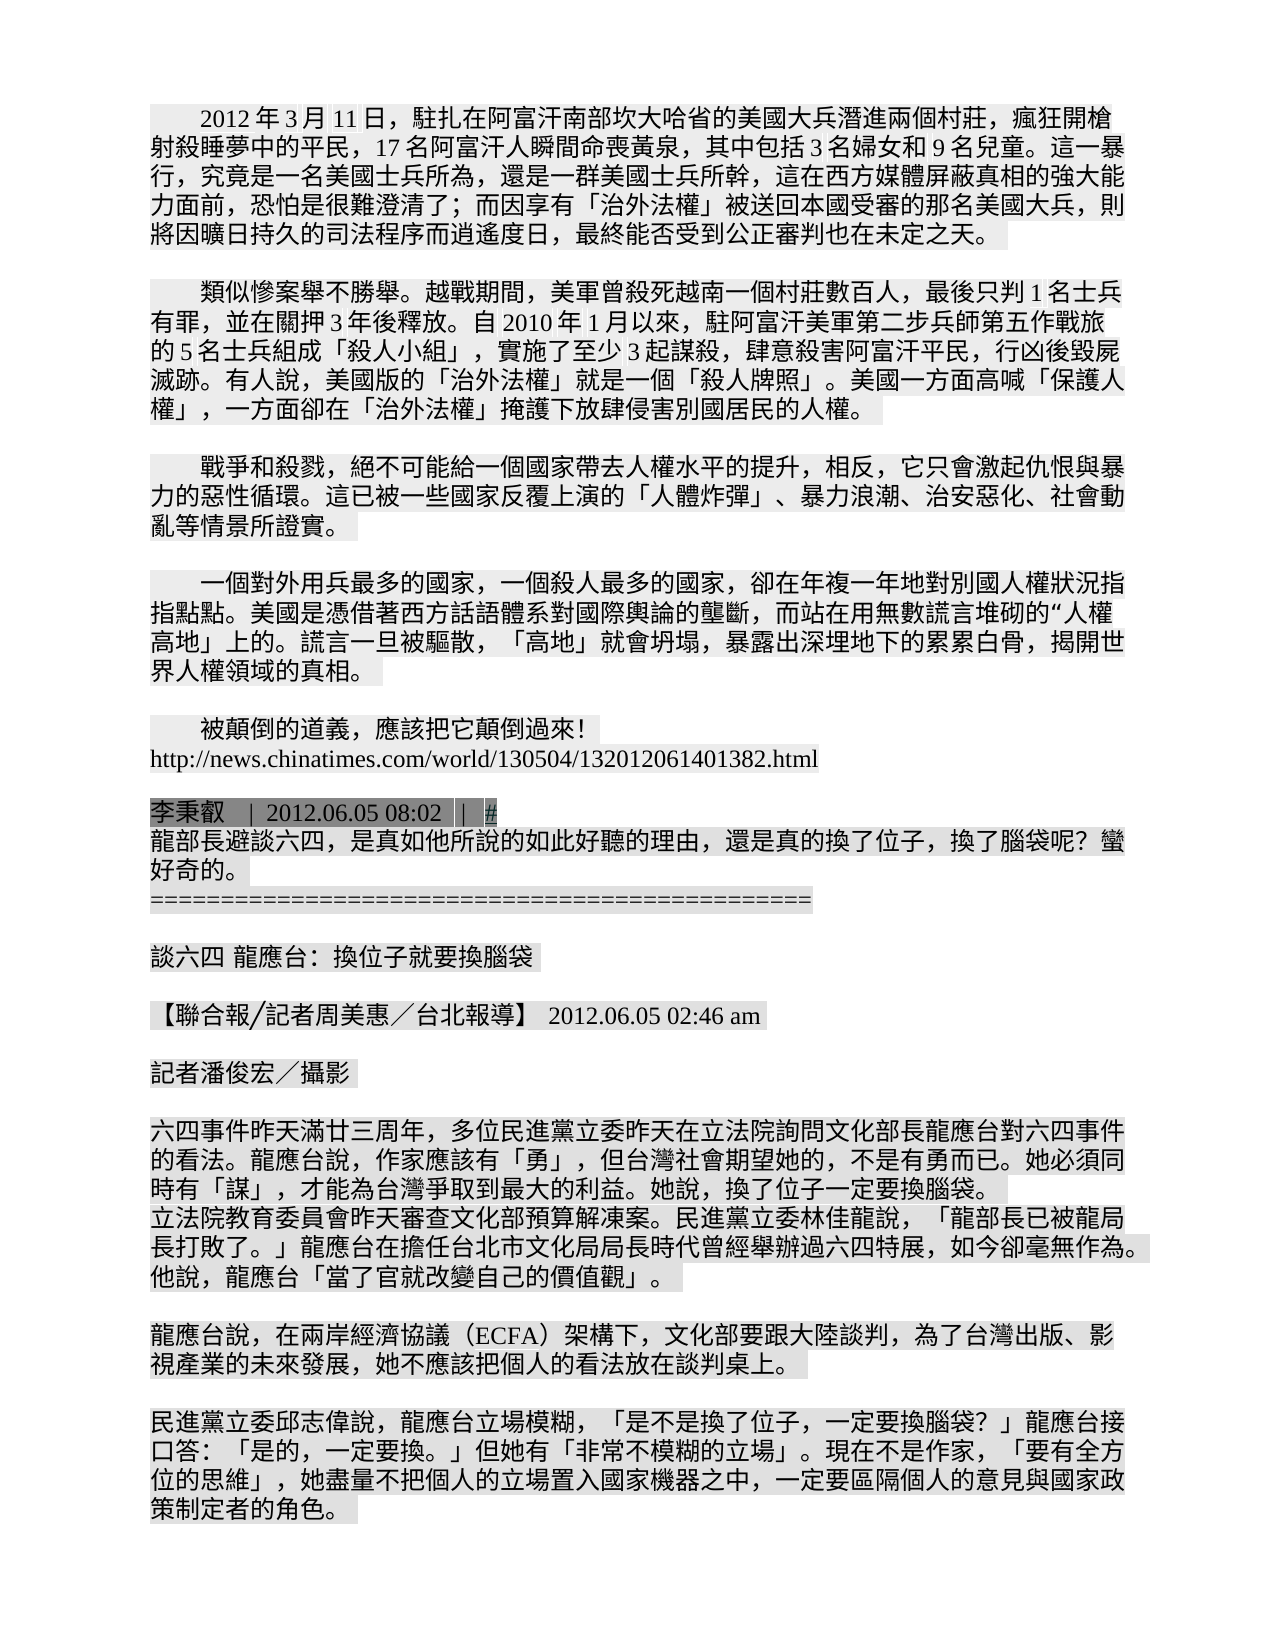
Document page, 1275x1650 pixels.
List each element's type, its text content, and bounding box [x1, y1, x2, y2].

text 龍部長避談六四，是真如他所說的如此好聽的理由，還是真的換了位子，換了腦袋呢？蠻好奇的。 =============================================== 談六四 龍應台：換位子就要換腦袋 【聯合報╱記者周美惠／台北報導】 2012.06.05 02:46 am 記者潘俊宏／攝影 六四事件昨天滿廿三周年，多位民進黨立委昨天在立法院詢問文化部長龍應台對六四事件的看法。龍應台說，作家應該有「勇」，但台灣社會期望她的，不是有勇而已。她必須同時有「謀」，才能為台灣爭取到最大的利益。她說，換了位子一定要換腦袋。 立法院教育委員會昨天審查文化部預算解凍案。民進黨立委林佳龍說，「龍部長已被龍局長打敗了。」龍應台在擔任台北市文化局局長時代曾經舉辦過六四特展，如今卻毫無作為。他說，龍應台「當了官就改變自己的價值觀」。 龍應台說，在兩岸經濟協議（ECFA）架構下，文化部要跟大陸談判，為了台灣出版、影視產業的未來發展，她不應該把個人的看法放在談判桌上。 民進黨立委邱志偉說，龍應台立場模糊，「是不是換了位子，一定要換腦袋？」龍應台接口答：「是的，一定要換。」但她有「非常不模糊的立場」。現在不是作家，「要有全方位的思維」，她盡量不把個人的立場置入國家機器之中，一定要區隔個人的意見與國家政策制定者的角色。 立委鄭麗君說，德國現任文化部長曾在德國柏林影展開幕時，公開聲援大陸異議人士艾未未、劉曉波；為何旅德歸來的龍應台未表態？ 龍應台在休息時對媒體說，她曾在六四事件屆滿五周年、十五周年時發表專文，想了解她對六四看法，可以在網路上、書裡找得到。但她現在不是作家，而是決策者。作家應該有「勇」，但台灣社會期望她的不是有勇而已。她必須同時有「謀」，為台灣爭取到最大利益。 林佳龍昨天當面遞交邀請函給龍應台，希望她參加昨晚在自由廣場舉辦的紀念六四音樂會。龍應台表示，她早已和影視、流行音樂界有約，不克出席。龍應台日前曾因穿球鞋，及在備詢時托腮受到批評，昨天她仍穿著白球鞋備詢，但不再托腮，兩手端正地放著。 【2012/06/05 聯合報】@ http://udn.com/ [150, 827, 1125, 1553]
text 李秉叡 | 2012.06.05 08:02 | # [150, 798, 1125, 827]
text 美60年來動武170次 天天都在別國打仗 2012-06-14 19:37 新聞速報 【中評社】 《環球時報》發表文章稱，一年一度，美國國務院發表國別人權報告，對除美國之外的幾乎所有國家和地區的人權狀況進行評判和責難，儼然站在世界人權領域的「道義高地」，充當世界「人權法官」。 當今世界，究竟誰在踐踏人權？圍繞這個問題，有太多被扭曲的事實、被屏蔽的真相、被顛倒的道義。用事實戳穿美國「人權衛道士」的虛偽性，從道義上摧毀美國用謊言構築的「人權制高點」，對於廓清迷霧，引導人們正確認識世界人權領域真相，自覺抵制西方意識形態影響，具有重要意義。 戰爭：大規模侵犯人權的行為 人類行為中沒有比戰爭對人權的侵害程度更烈、規模更大的了，戰端一開，兵連禍接，戰火所及，生靈塗炭。 在無法徹底根除戰爭的歷史條件下，人們對戰爭作出正義與非正義的區分。什麼是正義戰爭，什麼是非正義戰爭？國際社會迄今達成的最一致的觀點是：侵略戰爭是非正義的，而反抗外敵入侵的戰爭是正義的。 二戰後，特別是冷戰結束後，美國的海外用兵進行的大都是侵略戰爭。這些戰火不在美國本土燃燒，死傷的沒有一個美國平民，卻給別國民眾帶來深重的災難。從1945年到1990年，美國對外進行的較大規模戰爭和軍事干預有124次，年均2.8次；從1991年到2003年，美國進行了40多次海外戰爭或軍事干預，年均4次。 美國在朝鮮戰爭中，使用了除原子武器以外的所有新式武器，甚至進行了滅絕人性的細菌戰。從1961年到1973年，美國在越南進行了12年的戰爭，當時的法國總統戴高樂公開譴責這是「一場骯髒的戰爭」；美國著名民權活動家馬丁.路德.金也公開發表聲明說：「我國必須被判罪———違背了幾乎所有為戰時人類尊嚴標準而確立的國際協議之罪。」 2003年，美國以伊拉克藏有大規模殺傷性武器為借口，發動了「先發制人」的戰爭。不僅聯合國通不過，而且在戰爭爆發前，有10多個國家、400多個城市、近千萬人舉行了自越戰以來最大規模的反戰示威。但是，美國仍然一意孤行，悍然對一個主權國家發動了侵略戰爭。美軍占領伊拉克後掘地三尺，也沒有發現大規模殺傷性武器，而伊拉克卻在8年時間裡飽受戰爭蹂躪。 60多年來，美國是世界上對外用兵最多的國家，幾乎天天都在別國打仗。就是這樣一個迷信和濫用武力、熱衷於向外輸出戰爭的國家，卻在扮演世界「人權法官」的角色！ 戰爭「附帶損害」：對平民生命權的踐踏 美國對外用兵，經常打著「人權高於主權」、「人道主義干預」、「推翻暴政」、「推動民主」、「為自由而戰」等旗號，連軍事行動的代號也取得振振有詞，如「正義事業」、「支持民主」、「恢復希望」，等等。美軍把戰爭造成的平民傷亡，輕描淡寫地稱為軍事行動的「附帶損害」，最多也就表示一下「遺憾」。 人的生命權是最基本的人權，無情的戰爭機器踐踏的正是這種最基本的人權。 1999年，打著「避免人道主義災難」的幌子，以美國為首的北約對南聯盟進行了78天的狂轟濫炸，出動飛機3.2萬架次，投下2.1萬噸炸彈，其爆炸當量相當於美國在日本廣島所投原子彈的4倍，並且使用了集束炸彈、貧鈾炸彈等國際法禁止的武器和電磁脈衝炸彈、石墨炸彈等新式武器，導致南聯盟2000多無辜平民喪生，6000多人受傷，近100萬人流離失所，200多萬人失去生活來源，對南聯盟和相鄰地區的生態環境造成長期的災難性影響。這才是真正的人道主義災難！ 伊拉克戰爭、阿富汗戰爭中究竟有多少平民死亡？美國對此諱莫如深。伊拉克人權部2009年發布的報告說，2004年1月至2008年10月，共有85694名伊拉克人喪生。總部設在英國的「伊拉克屍體計數」組織稱，自美軍入侵伊拉克以來，共有12.2萬名平民喪生。世界著名的醫學雜誌《柳葉刀》在2006年公布的抽樣調查報告說，美國發動的伊拉克戰爭造成65.5萬伊拉克人死亡。 英國調查機構ORB在2007年公布的抽樣調查結果表明，伊拉克戰爭導致的死亡人數達到120萬之眾。美國布朗大學沃森國際問題研究所一項報告顯示，截至2011年年中，兩場戰爭中有12.5萬名伊拉克平民、1.17萬名阿富汗平民、3.56萬名巴基斯坦人因戰爭死亡，還有350萬伊拉克平民、300萬阿富汗平民、100萬巴基斯坦平民淪為流離失所的難民。 這些冰冷的統計數字遠遠反映不出戰爭造成災難的全貌。它不包括國家的滿目瘡痍、物資的嚴重匱乏、基礎設施的破壞、生活條件的惡化，不包括破碎的家庭、傷殘的親人、寡婦和孤兒、畸形的新生兒，不包括人們的眼淚、痛苦、悲傷、孤獨、恐懼、絕望、憤怒和仇恨……人們不禁要問：這些每每以「推翻暴政」、「結束種族清洗」為名進行的戰爭和軍事干預，與其所稱的「暴政」、「種族清洗」相比，究竟誰造成的平民傷亡和人道主義災難更甚？ 「治外法權」：對別國人權的嘲弄 2012年3月11日，駐扎在阿富汗南部坎大哈省的美國大兵潛進兩個村莊，瘋狂開槍射殺睡夢中的平民，17名阿富汗人瞬間命喪黃泉，其中包括3名婦女和9名兒童。這一暴行，究竟是一名美國士兵所為，還是一群美國士兵所幹，這在西方媒體屏蔽真相的強大能力面前，恐怕是很難澄清了；而因享有「治外法權」被送回本國受審的那名美國大兵，則將因曠日持久的司法程序而逍遙度日，最終能否受到公正審判也在未定之天。 類似慘案舉不勝舉。越戰期間，美軍曾殺死越南一個村莊數百人，最後只判1名士兵有罪，並在關押3年後釋放。自2010年1月以來，駐阿富汗美軍第二步兵師第五作戰旅的5名士兵組成「殺人小組」，實施了至少3起謀殺，肆意殺害阿富汗平民，行凶後毀屍滅跡。有人說，美國版的「治外法權」就是一個「殺人牌照」。美國一方面高喊「保護人權」，一方面卻在「治外法權」掩護下放肆侵害別國居民的人權。 戰爭和殺戮，絕不可能給一個國家帶去人權水平的提升，相反，它只會激起仇恨與暴力的惡性循環。這已被一些國家反覆上演的「人體炸彈」、暴力浪潮、治安惡化、社會動亂等情景所證實。 一個對外用兵最多的國家，一個殺人最多的國家，卻在年複一年地對別國人權狀況指指點點。美國是憑借著西方話語體系對國際輿論的壟斷，而站在用無數謊言堆砌的“人權高地」上的。謊言一旦被驅散，「高地」就會坍塌，暴露出深埋地下的累累白骨，揭開世界人權領域的真相。 被顛倒的道義，應該把它顛倒過來！ http://news.chinatimes.com/world/130504/132012061401382.html [150, 75, 1125, 773]
